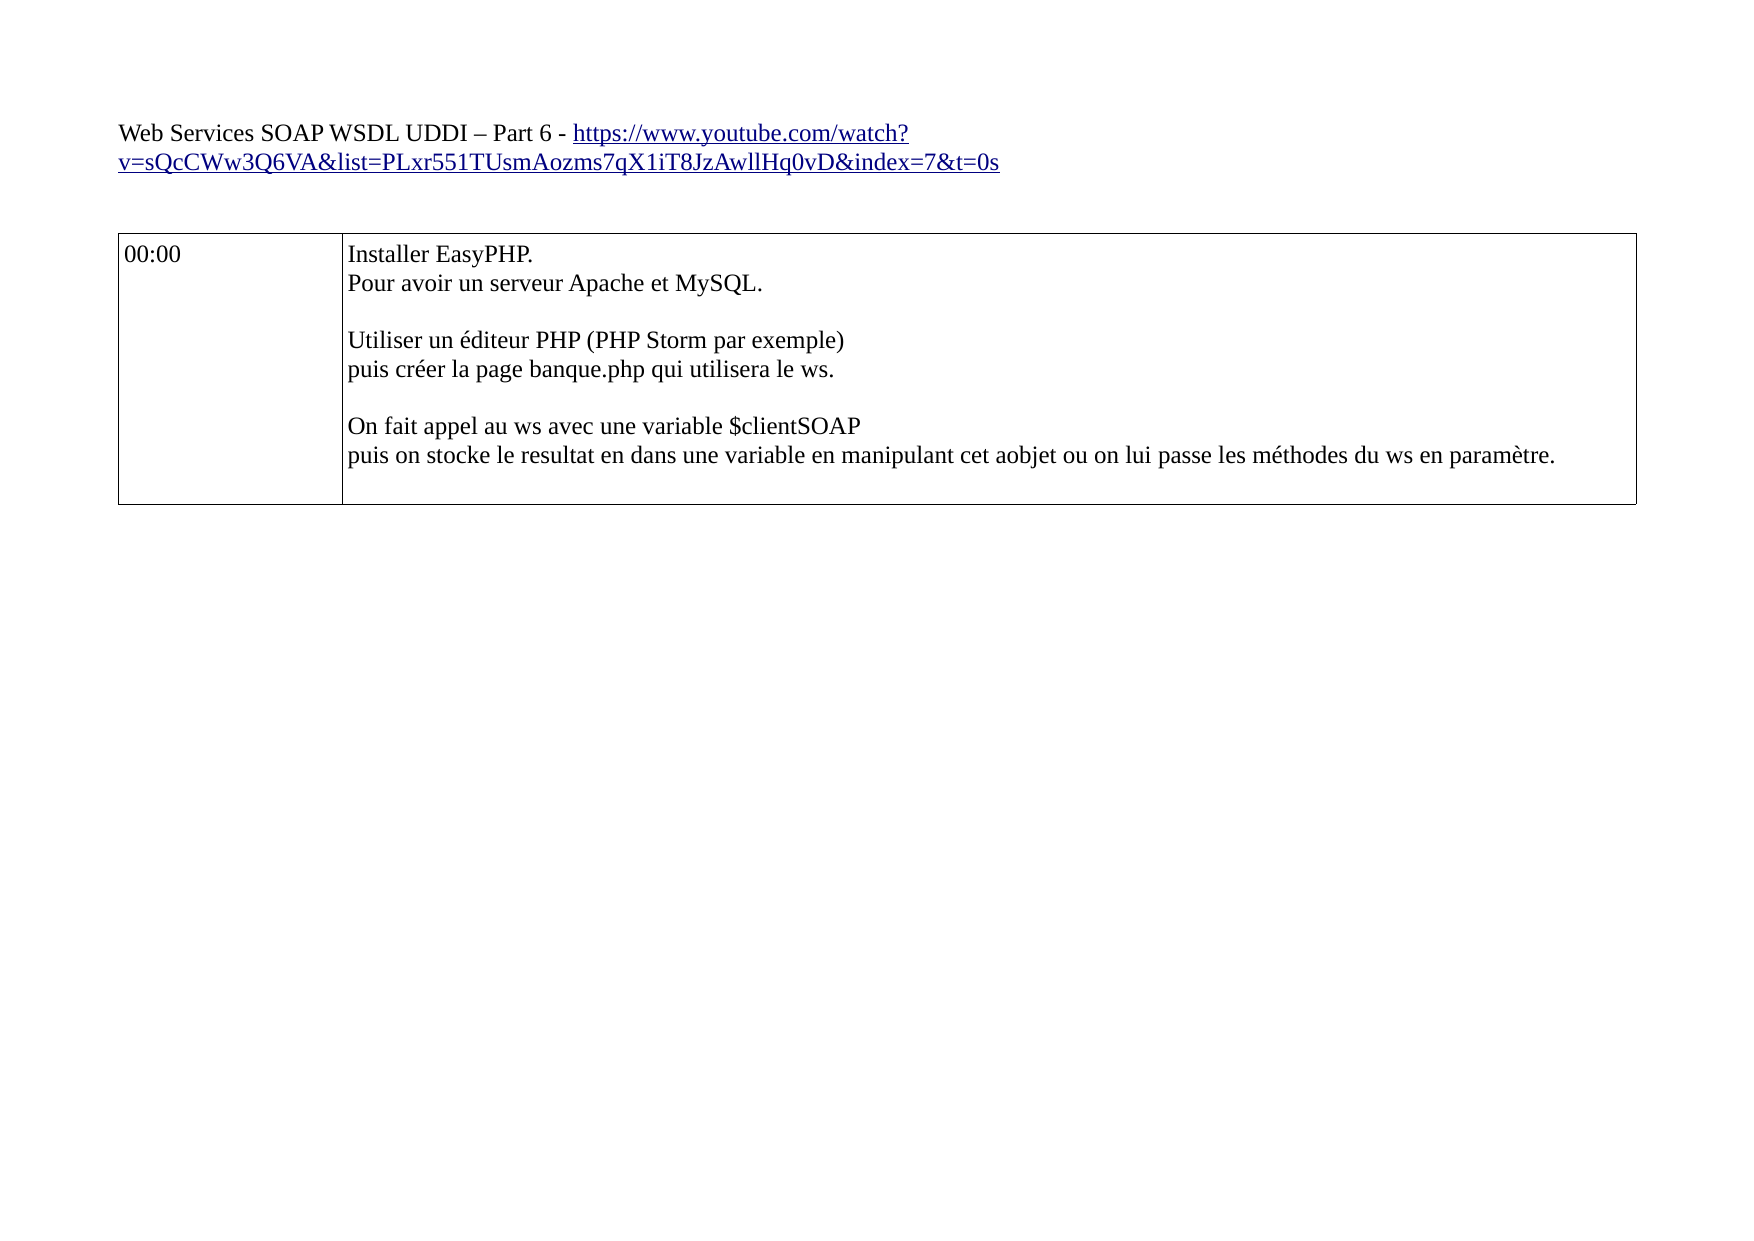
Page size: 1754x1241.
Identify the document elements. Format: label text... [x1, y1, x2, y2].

text Web Services SOAP WSDL UDDI – Part 6 - https://www.youtube.com/watch?v=sQcCWw3Q6VA&list=PLxr551TUsmAozms7qX1iT8JzAwllHq0vD&index=7&t=0s [118, 118, 1636, 176]
table_header Installer EasyPHP. Pour avoir un serveur Apache et MySQL. Utiliser un éditeur PHP (PHP Storm par exemple) puis créer la page banque.php qui utilisera le ws. On fait appel au ws avec une variable $clientSOAP puis on stocke le resultat en dans une variable en manipulant cet aobjet ou on lui passe les méthodes du ws en paramètre. [343, 234, 1636, 503]
table_header 00:00 [119, 234, 342, 503]
